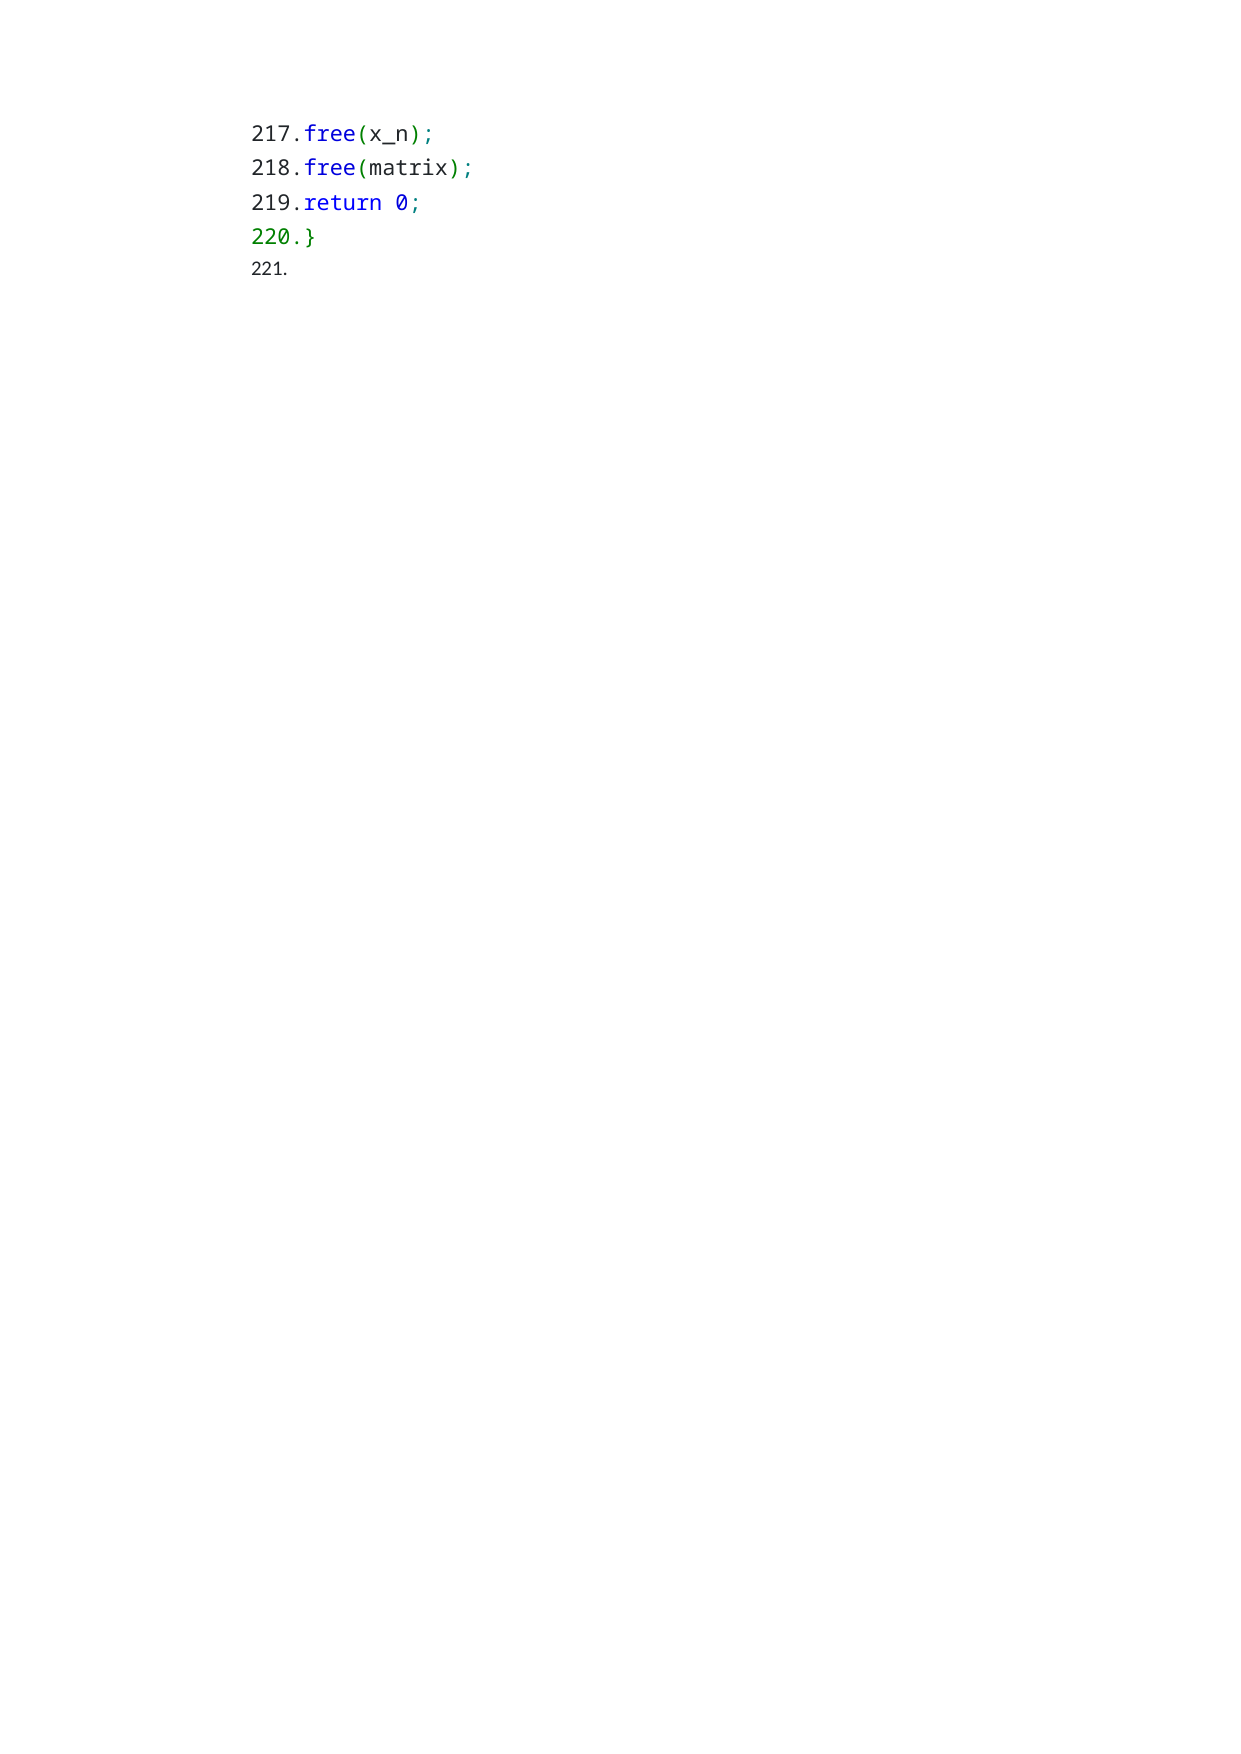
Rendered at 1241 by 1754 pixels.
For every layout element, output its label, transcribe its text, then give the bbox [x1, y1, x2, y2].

list free(x_n); [177, 118, 1152, 148]
list } [177, 221, 1152, 250]
list return 0; [177, 186, 1152, 216]
list free(matrix); [177, 152, 1152, 182]
